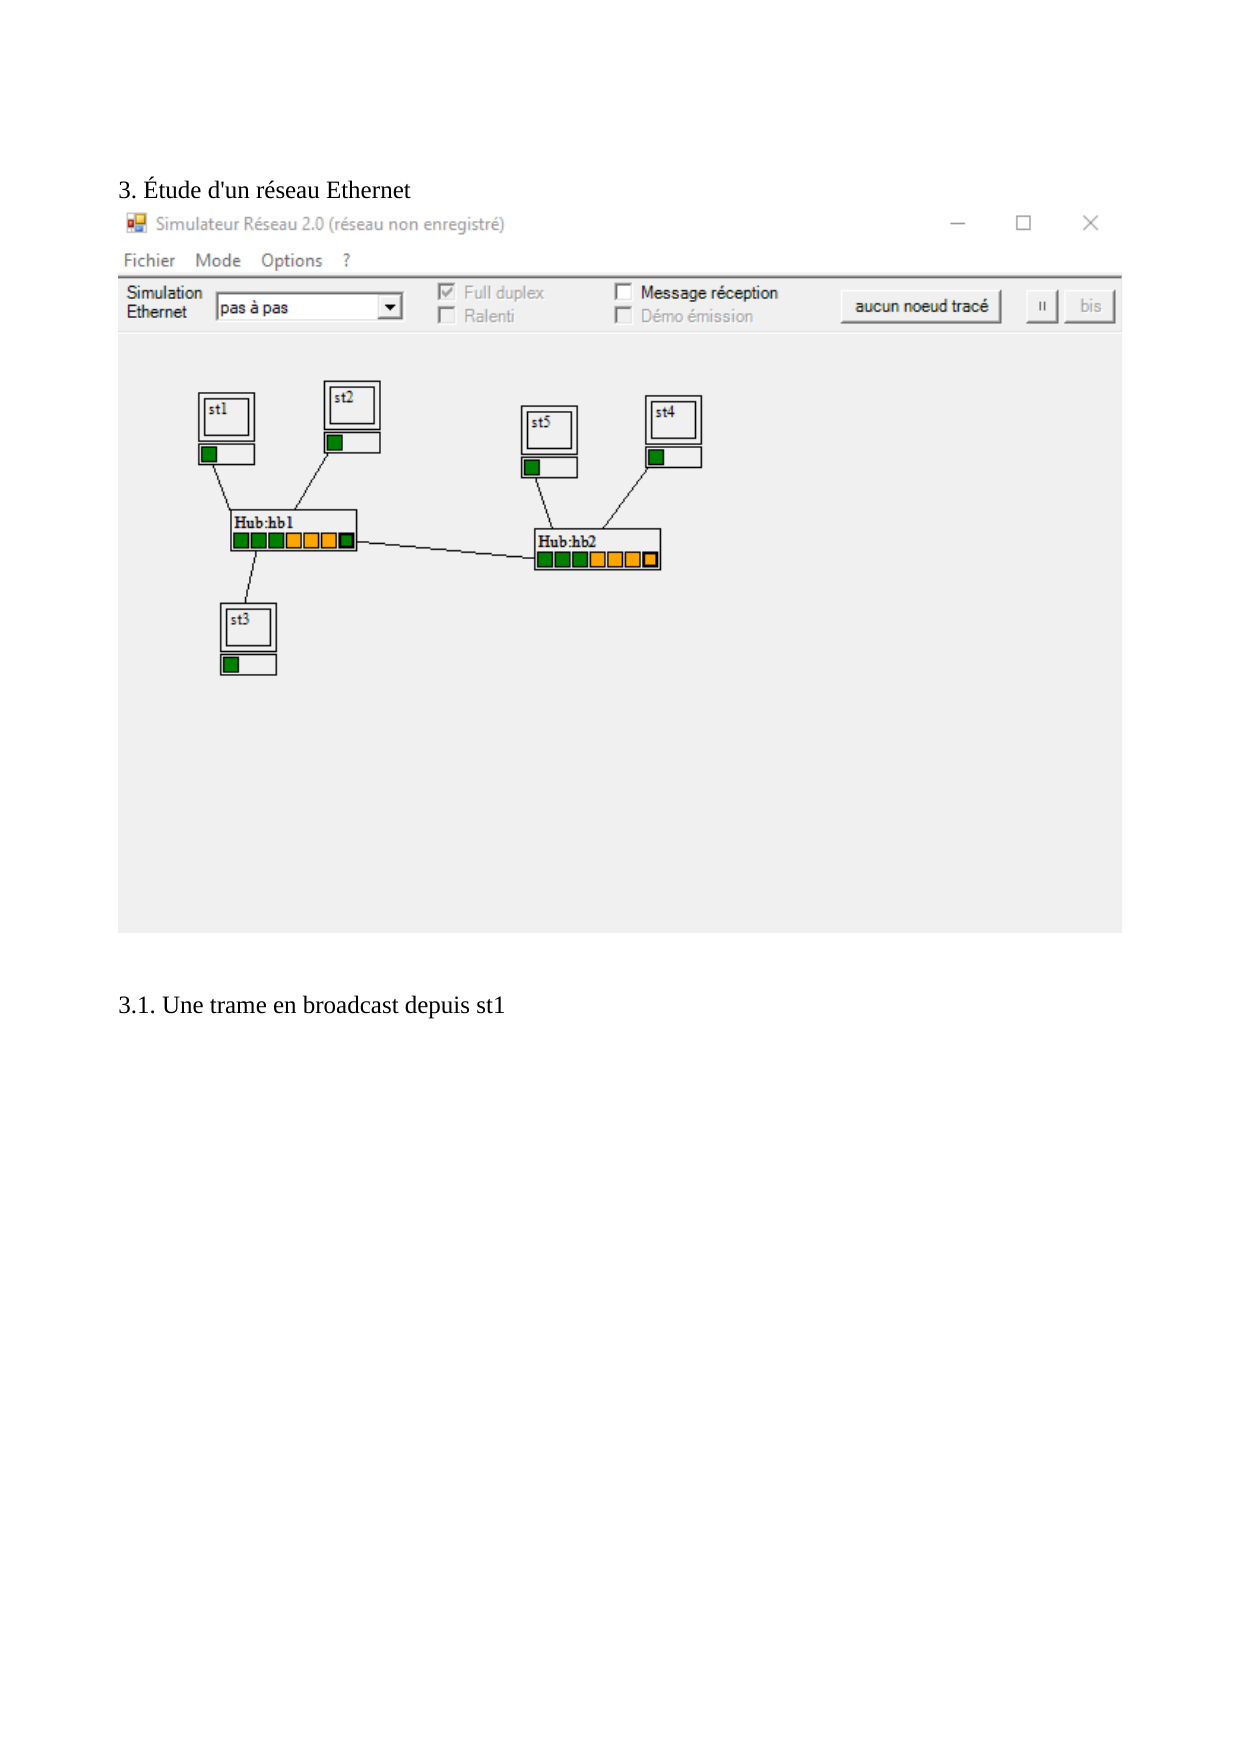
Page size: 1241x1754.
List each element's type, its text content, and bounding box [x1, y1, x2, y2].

text 3. Étude d'un réseau Ethernet [118, 176, 1122, 204]
text 3.1. Une trame en broadcast depuis st1 [118, 990, 1122, 1019]
picture [118, 204, 1123, 933]
